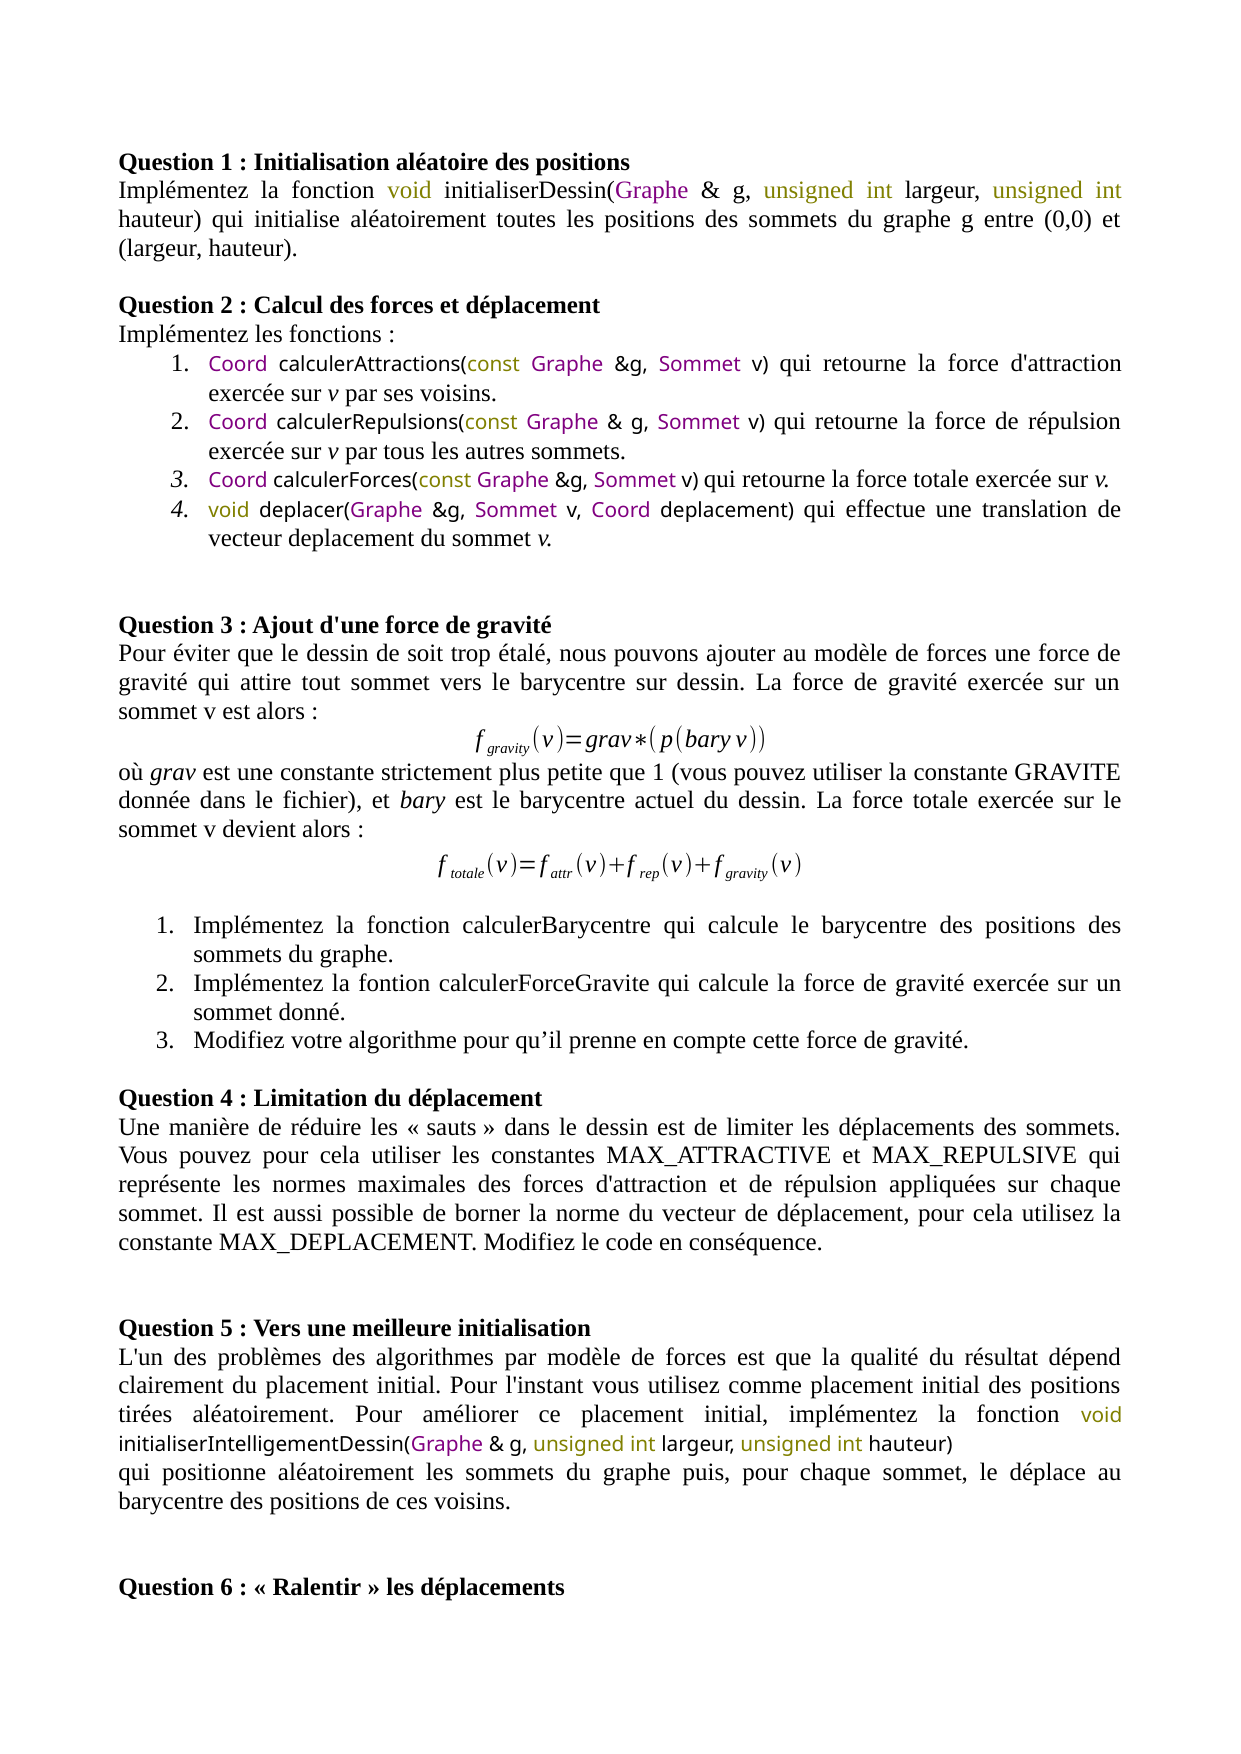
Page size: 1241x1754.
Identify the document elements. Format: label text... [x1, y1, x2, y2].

text Question 1 : Initialisation aléatoire des positions [118, 147, 1122, 176]
text Question 4 : Limitation du déplacement [118, 1083, 1122, 1112]
text Implémentez la fonction void initialiserDessin(Graphe & g, unsigned int largeur, unsigned int hauteur) qui initialise aléatoirement toutes les positions des sommets du graphe g entre (0,0) et (largeur, hauteur). [118, 176, 1122, 262]
list void deplacer(Graphe &g, Sommet v, Coord deplacement) qui effectue une translation de vecteur deplacement du sommet v. [171, 494, 1122, 552]
text Question 3 : Ajout d'une force de gravité [118, 610, 1122, 638]
text Question 2 : Calcul des forces et déplacement [118, 291, 1122, 319]
text Question 6 : « Ralentir » les déplacements [118, 1572, 1122, 1601]
list Coord calculerForces(const Graphe &g, Sommet v) qui retourne la force totale exercée sur v. [171, 464, 1122, 494]
text Une manière de réduire les « sauts » dans le dessin est de limiter les déplacements des sommets. Vous pouvez pour cela utiliser les constantes MAX_ATTRACTIVE et MAX_REPULSIVE qui représente les normes maximales des forces d'attraction et de répulsion appliquées sur chaque sommet. Il est aussi possible de borner la norme du vecteur de déplacement, pour cela utilisez la constante MAX_DEPLACEMENT. Modifiez le code en conséquence. [118, 1112, 1122, 1255]
list Coord calculerRepulsions(const Graphe & g, Sommet v) qui retourne la force de répulsion exercée sur v par tous les autres sommets. [171, 406, 1122, 464]
text qui positionne aléatoirement les sommets du graphe puis, pour chaque sommet, le déplace au barycentre des positions de ces voisins. [118, 1457, 1122, 1514]
text où grav est une constante strictement plus petite que 1 (vous pouvez utiliser la constante GRAVITE donnée dans le fichier), et bary est le barycentre actuel du dessin. La force totale exercée sur le sommet v devient alors : [118, 757, 1122, 843]
list Implémentez la fontion calculerForceGravite qui calcule la force de gravité exercée sur un sommet donné. [156, 968, 1122, 1025]
text Implémentez les fonctions : [118, 319, 1122, 348]
list Modifiez votre algorithme pour qu’il prenne en compte cette force de gravité. [156, 1025, 1122, 1054]
text Pour éviter que le dessin de soit trop étalé, nous pouvons ajouter au modèle de forces une force de gravité qui attire tout sommet vers le barycentre sur dessin. La force de gravité exercée sur un sommet v est alors : [118, 638, 1122, 725]
list Coord calculerAttractions(const Graphe &g, Sommet v) qui retourne la force d'attraction exercée sur v par ses voisins. [171, 348, 1122, 406]
list Implémentez la fonction calculerBarycentre qui calcule le barycentre des positions des sommets du graphe. [156, 910, 1122, 968]
text L'un des problèmes des algorithmes par modèle de forces est que la qualité du résultat dépend clairement du placement initial. Pour l'instant vous utilisez comme placement initial des positions tirées aléatoirement. Pour améliorer ce placement initial, implémentez la fonction void initialiserIntelligementDessin(Graphe & g, unsigned int largeur, unsigned int hauteur) [118, 1342, 1122, 1457]
text Question 5 : Vers une meilleure initialisation [118, 1313, 1122, 1342]
